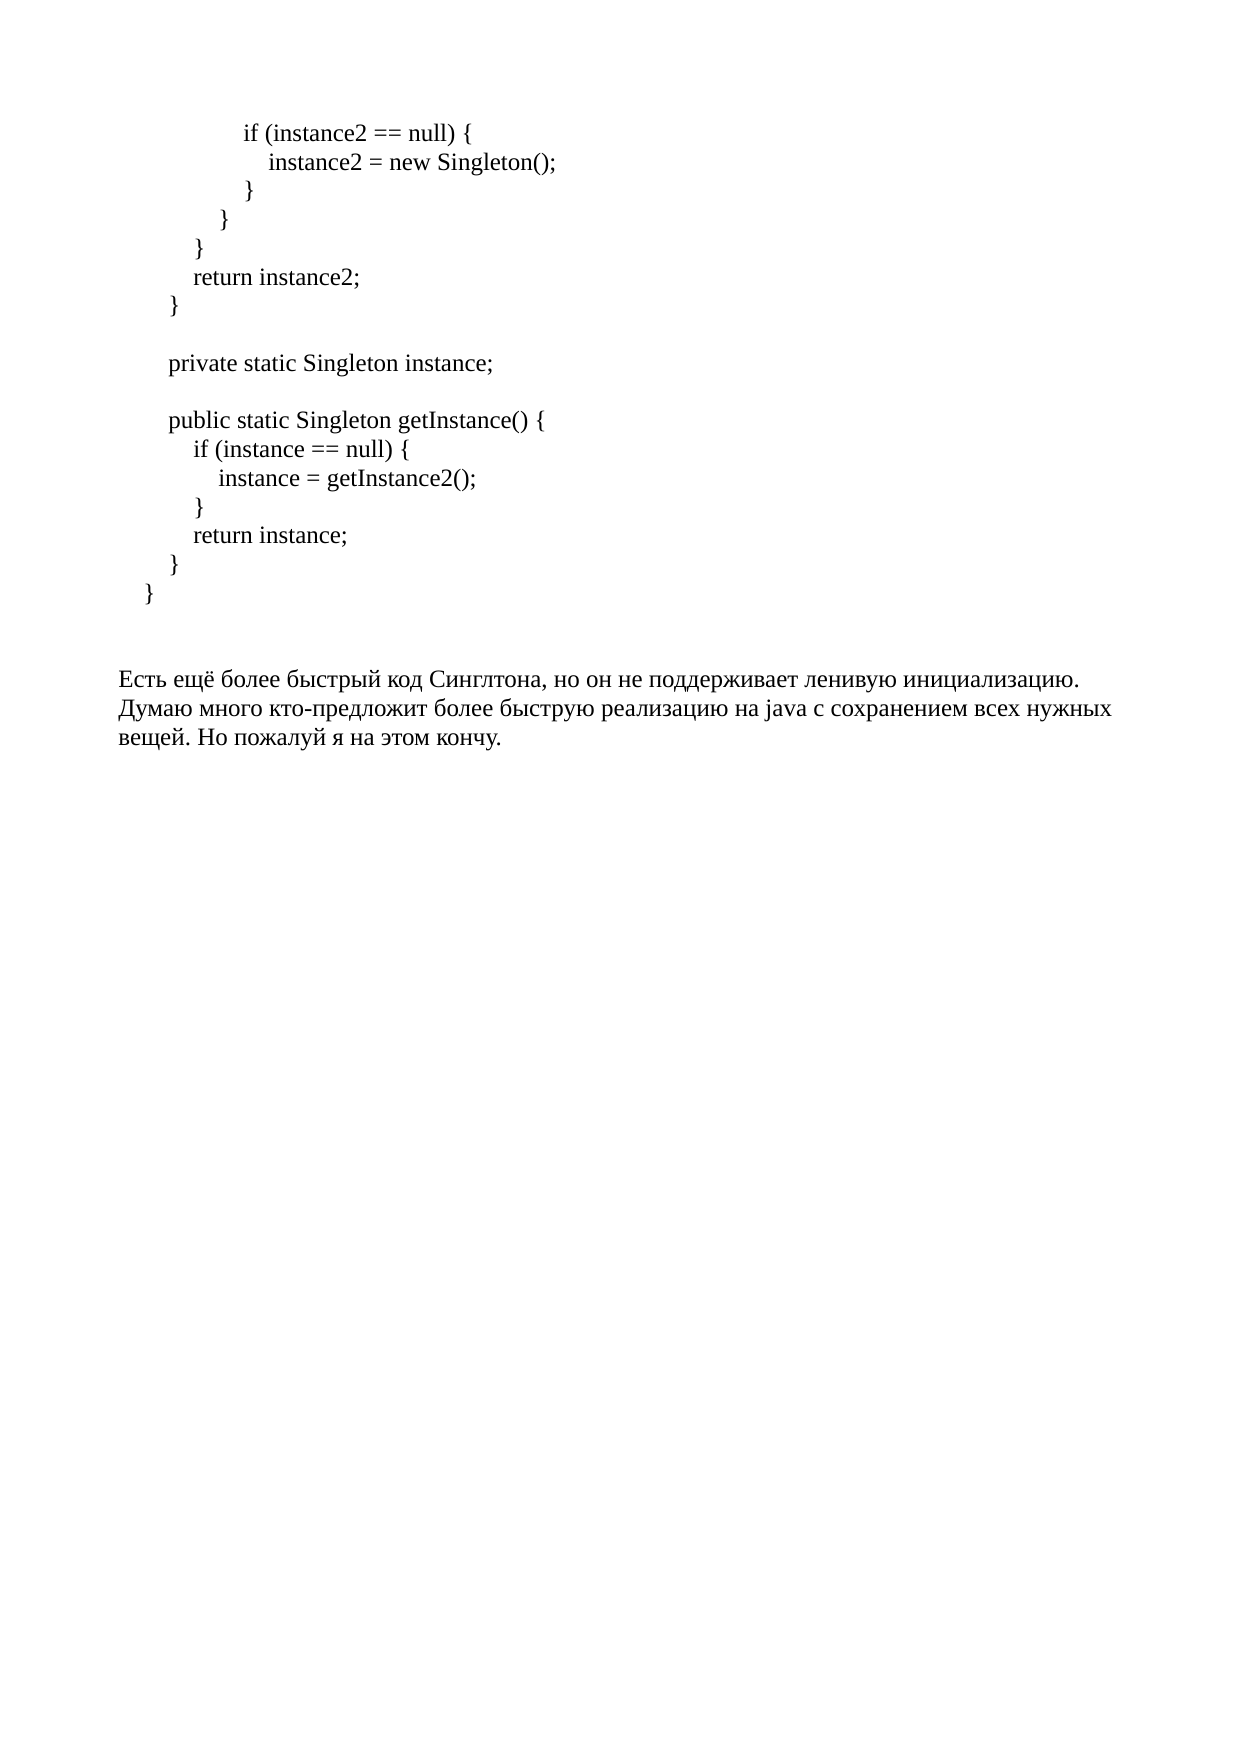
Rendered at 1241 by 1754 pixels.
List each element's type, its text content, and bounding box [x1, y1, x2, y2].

text if (instance == null) { [118, 434, 1122, 463]
text instance = getInstance2(); [118, 463, 1122, 492]
text } [118, 233, 1122, 262]
text return instance; [118, 521, 1122, 549]
text } [118, 291, 1122, 319]
text } [118, 176, 1122, 204]
text } [118, 578, 1122, 607]
text return instance2; [118, 262, 1122, 291]
text public static Singleton getInstance() { [118, 406, 1122, 434]
text if (instance2 == null) { [118, 118, 1122, 147]
text } [118, 549, 1122, 578]
text } [118, 492, 1122, 521]
text instance2 = new Singleton(); [118, 147, 1122, 176]
text Есть ещё более быстрый код Синглтона, но он не поддерживает ленивую инициализацию. Думаю много кто-предложит более быструю реализацию на java с сохранением всех нужных вещей. Но пожалуй я на этом кончу. [118, 664, 1122, 751]
text private static Singleton instance; [118, 348, 1122, 377]
text } [118, 204, 1122, 233]
